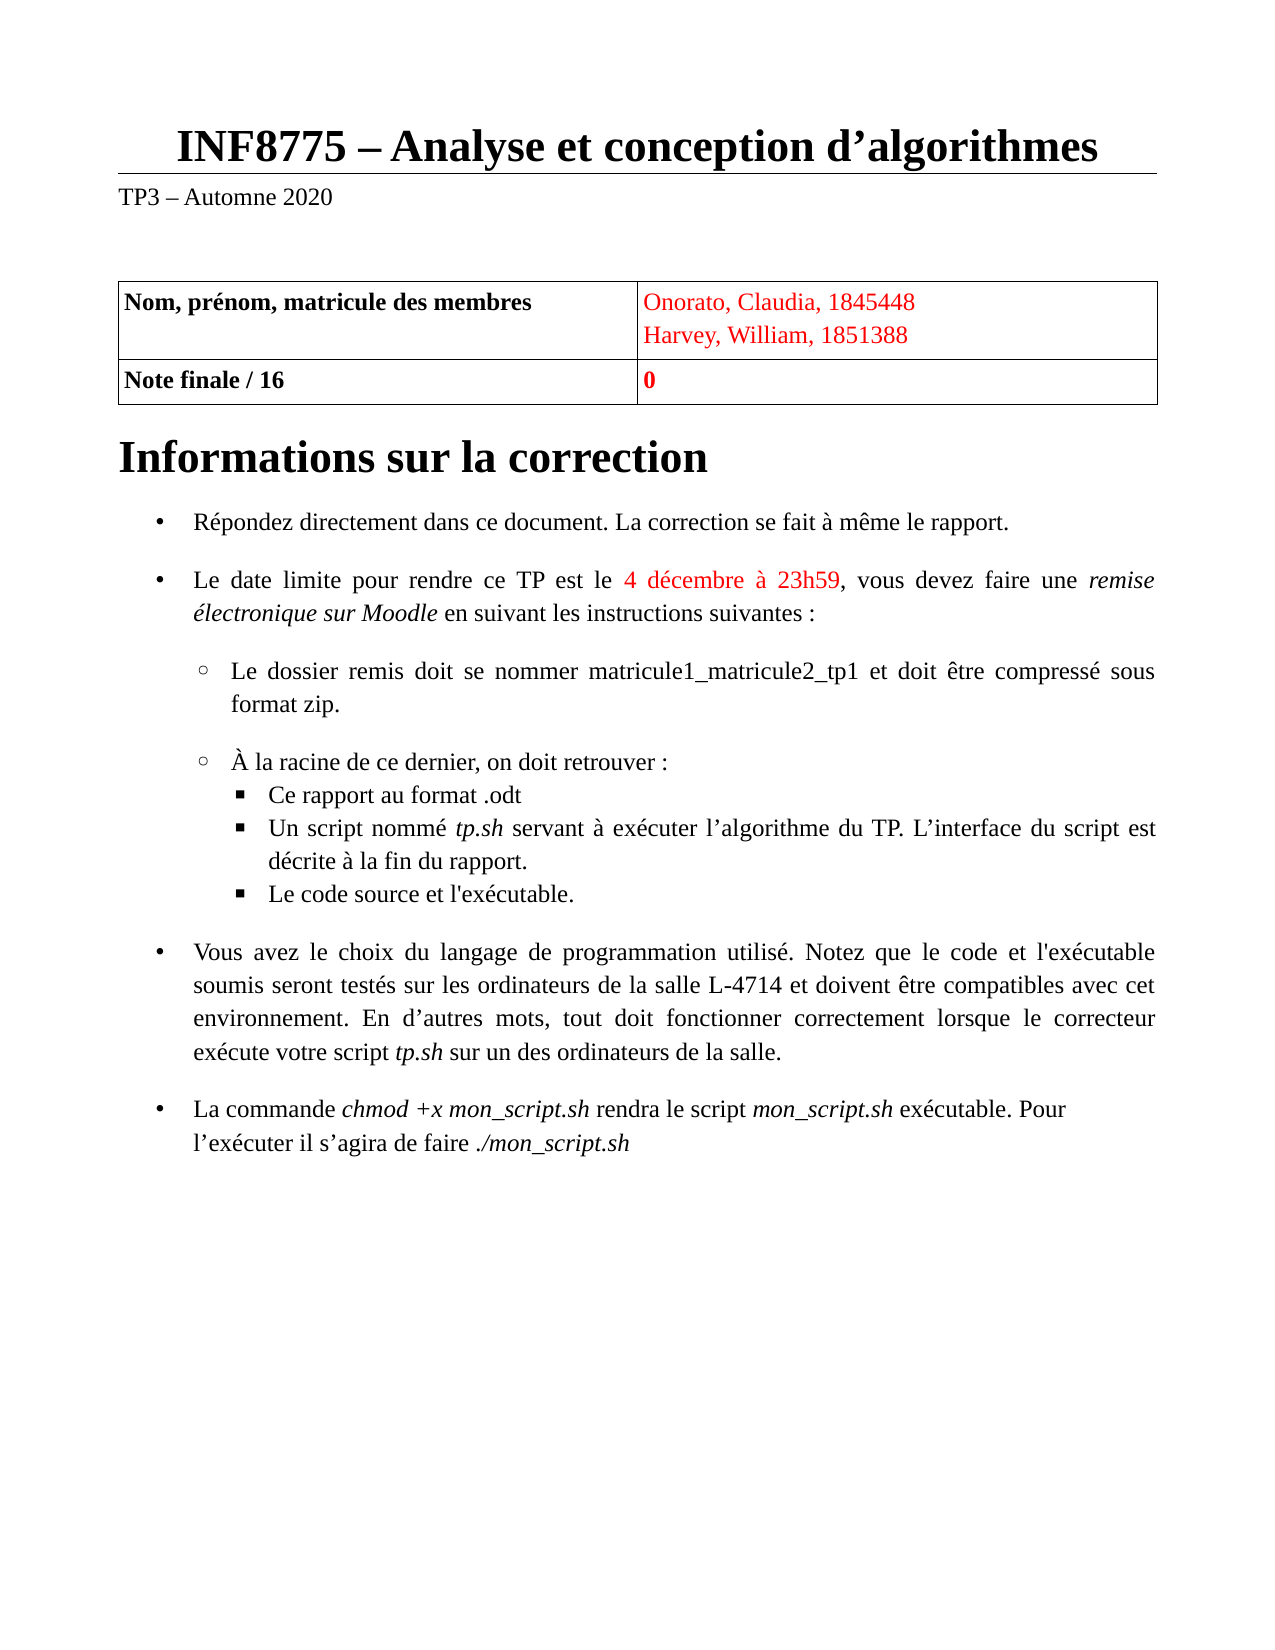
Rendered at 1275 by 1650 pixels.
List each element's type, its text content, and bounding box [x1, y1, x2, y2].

table_cell Note finale / 16 [119, 360, 637, 404]
table_header Onorato, Claudia, 1845448 Harvey, William, 1851388 [638, 282, 1157, 359]
subtitle INF8775 – Analyse et conception d’algorithmes [118, 118, 1157, 173]
list Un script nommé tp.sh servant à exécuter l’algorithme du TP. L’interface du script est décrite à la fin du rapport. [231, 813, 1157, 875]
table_cell 0 [638, 360, 1157, 404]
table_header Nom, prénom, matricule des membres [119, 282, 637, 359]
list Le code source et l'exécutable. [231, 879, 1157, 908]
list Ce rapport au format .odt [231, 780, 1157, 809]
list Le date limite pour rendre ce TP est le 4 décembre à 23h59, vous devez faire une remise électronique sur Moodle en suivant les instructions suivantes : [156, 565, 1157, 627]
list La commande chmod +x mon_script.sh rendra le script mon_script.sh exécutable. Pour l’exécuter il s’agira de faire ./mon_script.sh [156, 1094, 1157, 1156]
list À la racine de ce dernier, on doit retrouver : [193, 747, 1157, 776]
subtitle Informations sur la correction [118, 429, 1157, 482]
list Le dossier remis doit se nommer matricule1_matricule2_tp1 et doit être compressé sous format zip. [193, 656, 1157, 718]
list Vous avez le choix du langage de programmation utilisé. Notez que le code et l'exécutable soumis seront testés sur les ordinateurs de la salle L-4714 et doivent être compatibles avec cet environnement. En d’autres mots, tout doit fonctionner correctement lorsque le correcteur exécute votre script tp.sh sur un des ordinateurs de la salle. [156, 937, 1157, 1065]
text TP3 – Automne 2020 [118, 182, 1157, 211]
list Répondez directement dans ce document. La correction se fait à même le rapport. [156, 507, 1157, 536]
